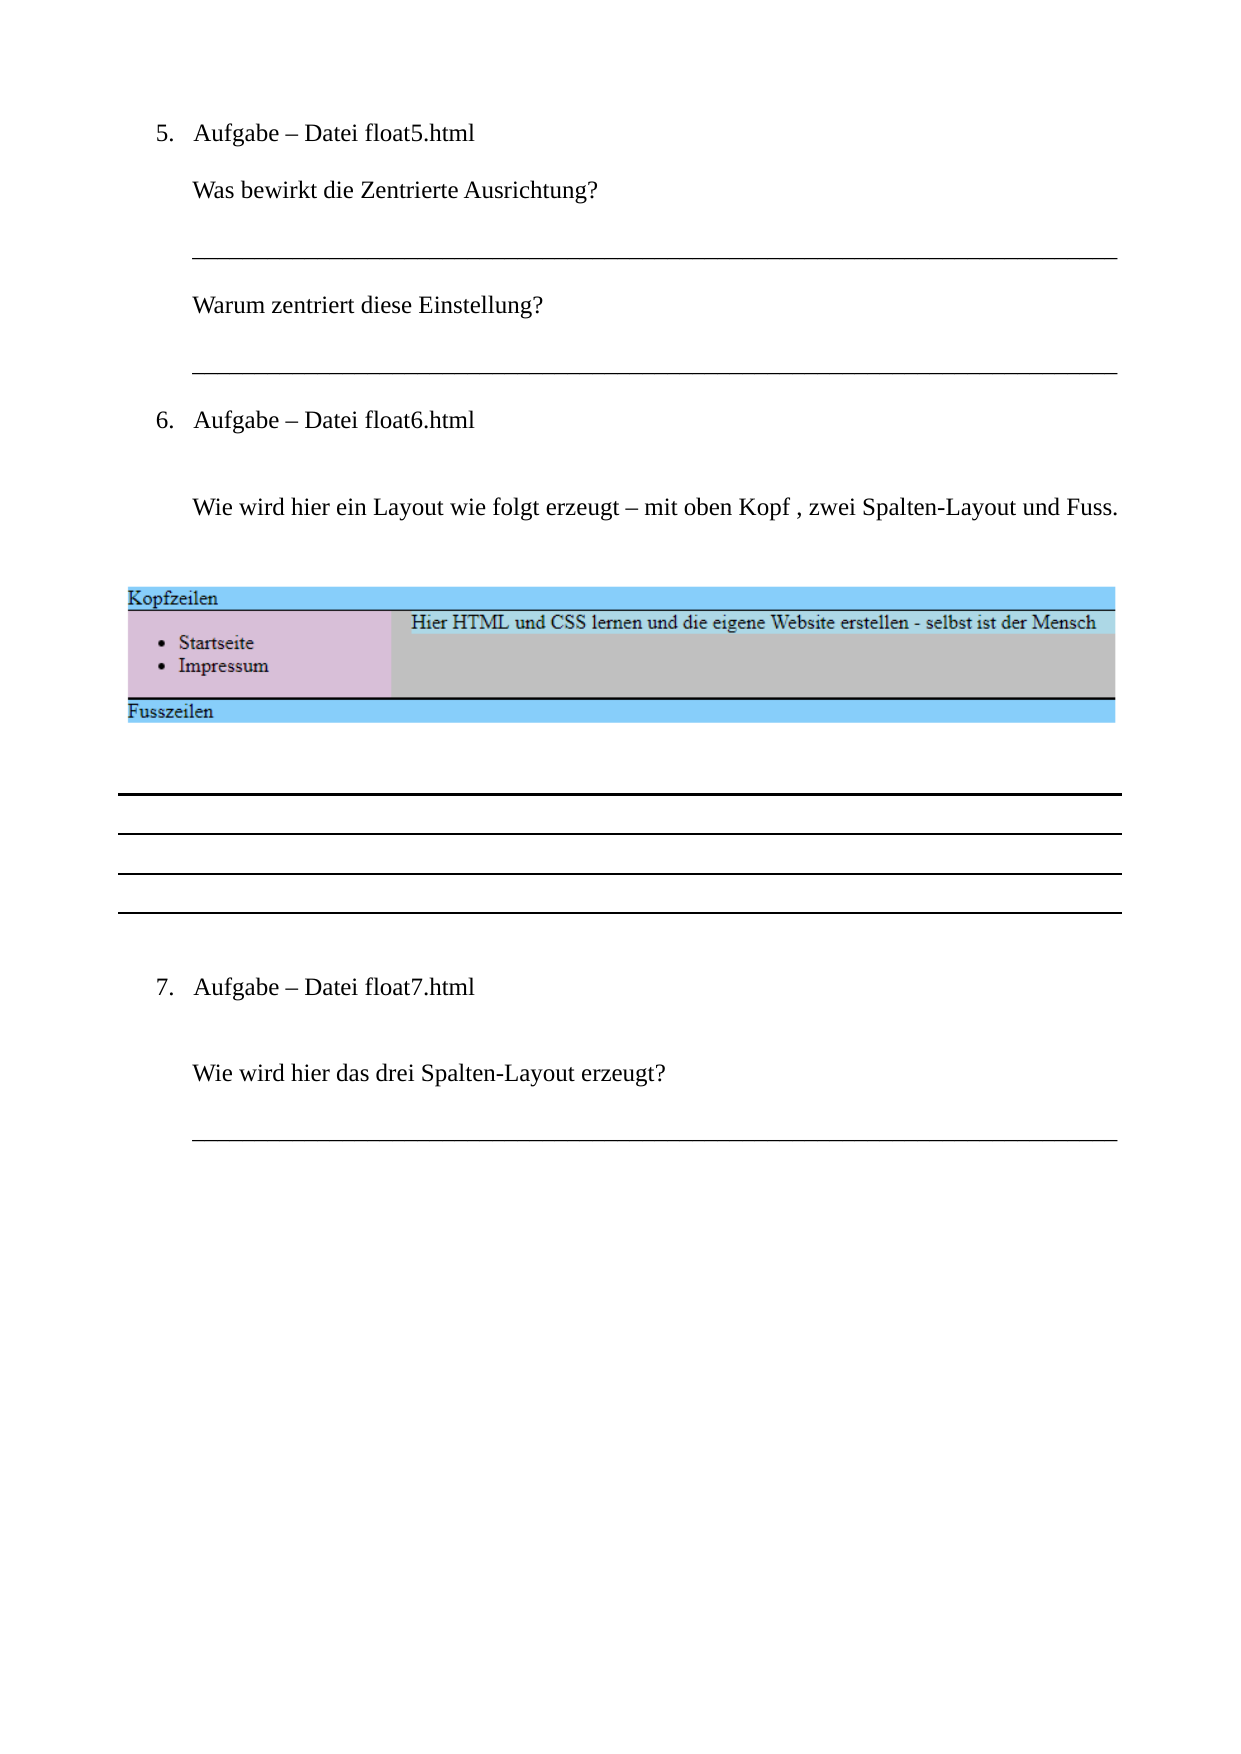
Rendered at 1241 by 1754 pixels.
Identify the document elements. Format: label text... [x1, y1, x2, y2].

list Aufgabe – Datei float7.html [156, 972, 1122, 1001]
text __________________________________________________________________________ [118, 348, 1122, 377]
text Wie wird hier ein Layout wie folgt erzeugt – mit oben Kopf , zwei Spalten-Layout und Fuss. [118, 492, 1122, 521]
picture [118, 578, 1123, 728]
list Aufgabe – Datei float6.html [156, 406, 1122, 434]
text __________________________________________________________________________ [118, 1116, 1122, 1144]
text Was bewirkt die Zentrierte Ausrichtung? [118, 176, 1122, 204]
text Wie wird hier das drei Spalten-Layout erzeugt? [118, 1058, 1122, 1087]
text __________________________________________________________________________ [118, 233, 1122, 262]
list Aufgabe – Datei float5.html [156, 118, 1122, 147]
text Warum zentriert diese Einstellung? [118, 291, 1122, 319]
